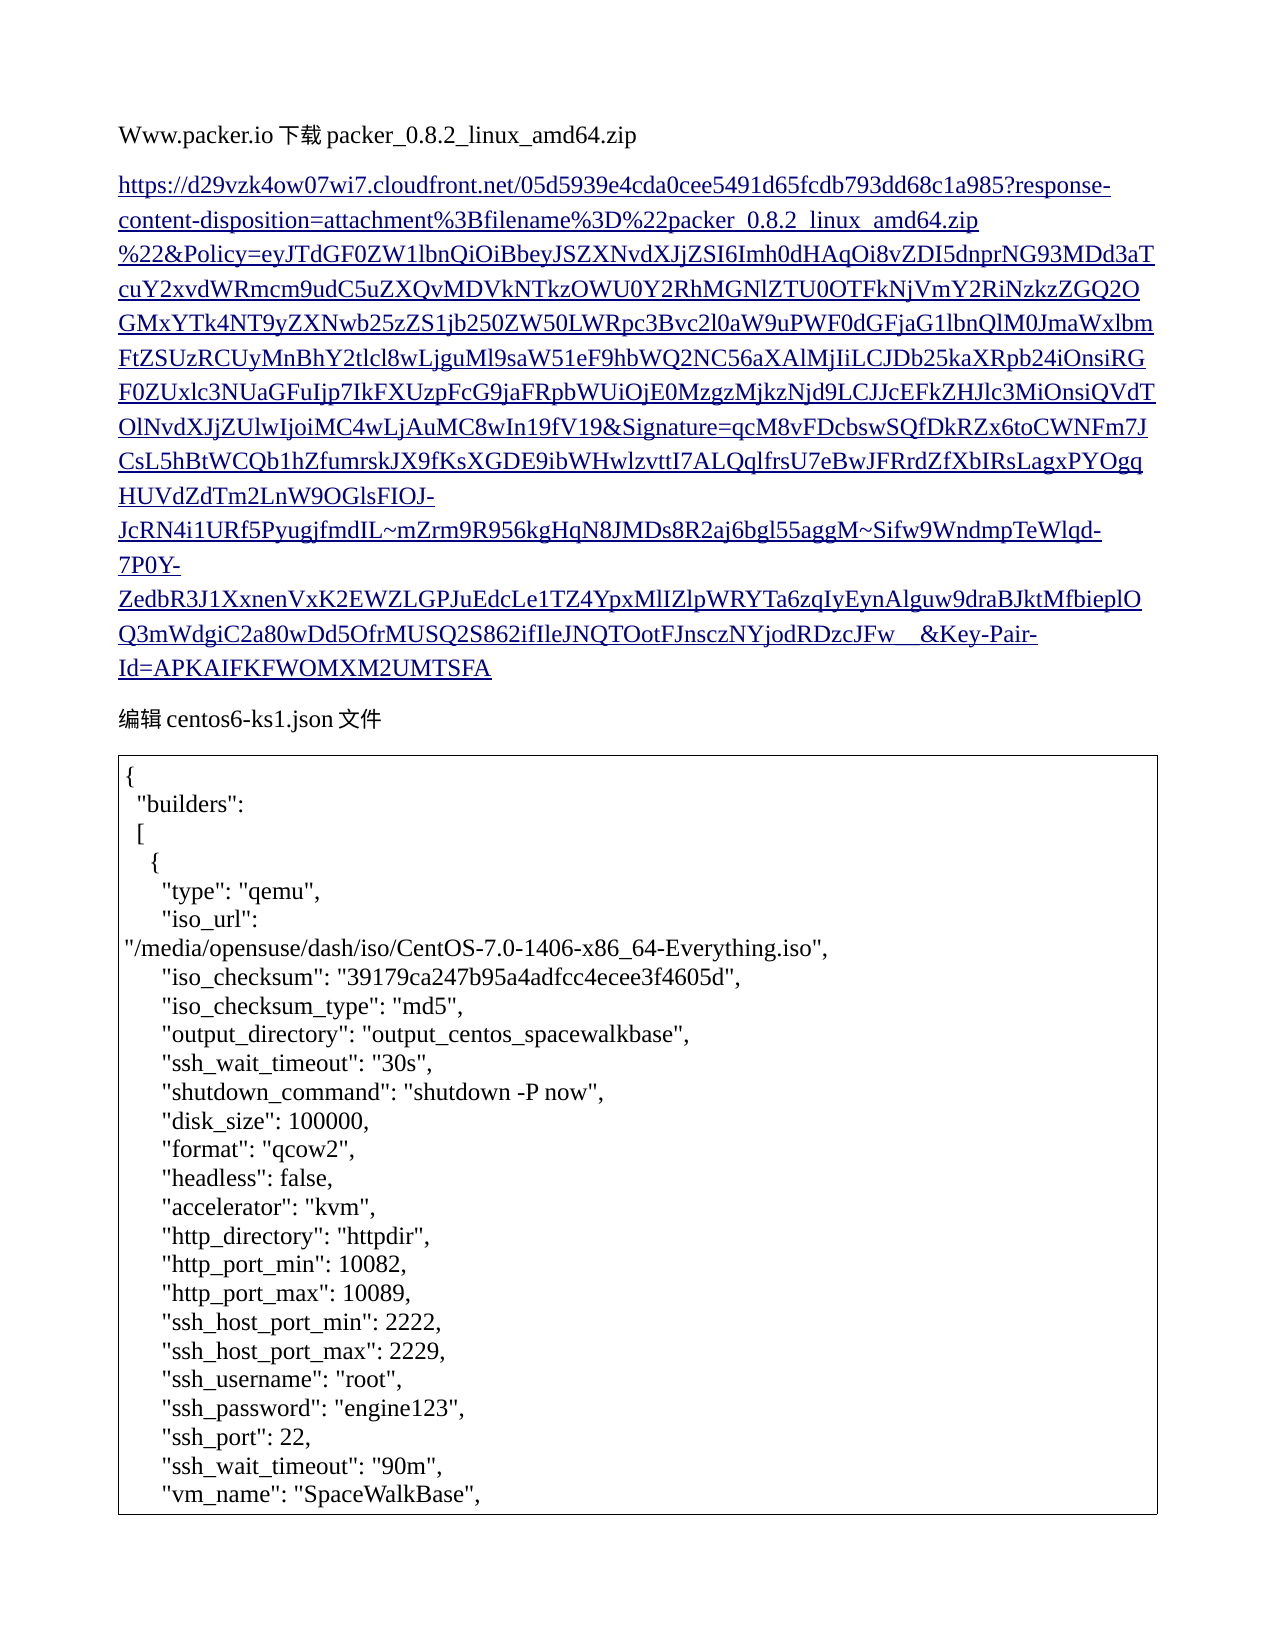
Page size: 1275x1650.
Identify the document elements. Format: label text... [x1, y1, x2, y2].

table_header { "builders": [ { "type": "qemu", "iso_url": "/media/opensuse/dash/iso/CentOS-7.0-1406-x86_64-Everything.iso", "iso_checksum": "39179ca247b95a4adfcc4ecee3f4605d", "iso_checksum_type": "md5", "output_directory": "output_centos_spacewalkbase", "ssh_wait_timeout": "30s", "shutdown_command": "shutdown -P now", "disk_size": 100000, "format": "qcow2", "headless": false, "accelerator": "kvm", "http_directory": "httpdir", "http_port_min": 10082, "http_port_max": 10089, "ssh_host_port_min": 2222, "ssh_host_port_max": 2229, "ssh_username": "root", "ssh_password": "engine123", "ssh_port": 22, "ssh_wait_timeout": "90m", "vm_name": "SpaceWalkBase", [119, 756, 1157, 1514]
text Www.packer.io下载packer_0.8.2_linux_amd64.zip [118, 118, 1157, 150]
text 编辑centos6-ks1.json文件 [118, 702, 1157, 734]
text https://d29vzk4ow07wi7.cloudfront.net/05d5939e4cda0cee5491d65fcdb793dd68c1a985?response-content-disposition=attachment%3Bfilename%3D%22packer_0.8.2_linux_amd64.zip%22&Policy=eyJTdGF0ZW1lbnQiOiBbeyJSZXNvdXJjZSI6Imh0dHAqOi8vZDI5dnprNG93MDd3aTcuY2xvdWRmcm9udC5uZXQvMDVkNTkzOWU0Y2RhMGNlZTU0OTFkNjVmY2RiNzkzZGQ2OGMxYTk4NT9yZXNwb25zZS1jb250ZW50LWRpc3Bvc2l0aW9uPWF0dGFjaG1lbnQlM0JmaWxlbmFtZSUzRCUyMnBhY2tlcl8wLjguMl9saW51eF9hbWQ2NC56aXAlMjIiLCJDb25kaXRpb24iOnsiRGF0ZUxlc3NUaGFuIjp7IkFXUzpFcG9jaFRpbWUiOjE0MzgzMjkzNjd9LCJJcEFkZHJlc3MiOnsiQVdTOlNvdXJjZUlwIjoiMC4wLjAuMC8wIn19fV19&Signature=qcM8vFDcbswSQfDkRZx6toCWNFm7JCsL5hBtWCQb1hZfumrskJX9fKsXGDE9ibWHwlzvttI7ALQqlfrsU7eBwJFRrdZfXbIRsLagxPYOgqHUVdZdTm2LnW9OGlsFIOJ-JcRN4i1URf5PyugjfmdIL~mZrm9R956kgHqN8JMDs8R2aj6bgl55aggM~Sifw9WndmpTeWlqd-7P0Y-ZedbR3J1XxnenVxK2EWZLGPJuEdcLe1TZ4YpxMlIZlpWRYTa6zqIyEynAlguw9draBJktMfbieplOQ3mWdgiC2a80wDd5OfrMUSQ2S862ifIleJNQTOotFJnsczNYjodRDzcJFw__&Key-Pair-Id=APKAIFKFWOMXM2UMTSFA [118, 171, 1157, 682]
